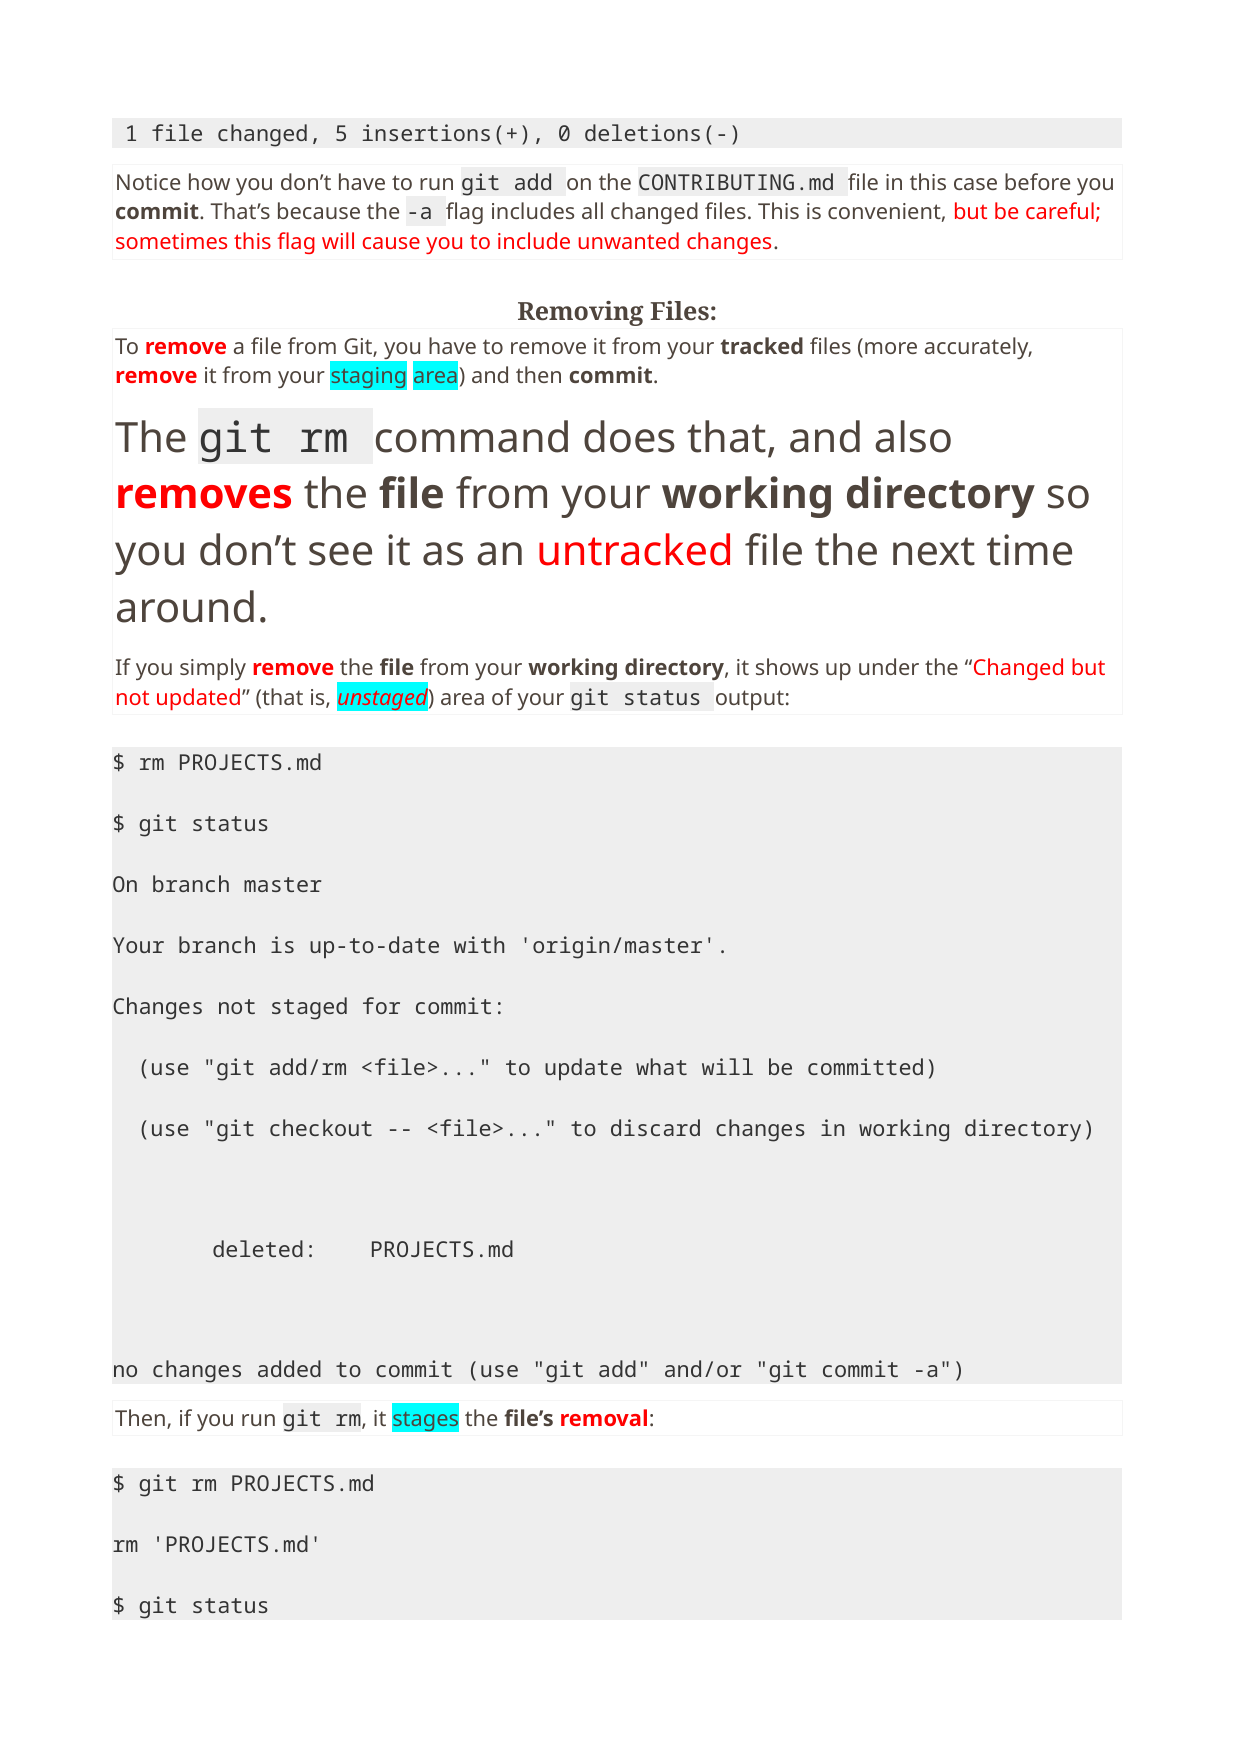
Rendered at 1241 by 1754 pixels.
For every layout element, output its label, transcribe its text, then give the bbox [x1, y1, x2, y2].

text $ git status [112, 1590, 1122, 1620]
text If you simply remove the file from your working directory, it shows up under the “Changed but not updated” (that is, unstaged) area of your git status output: [113, 649, 1122, 714]
text Notice how you don’t have to run git add on the CONTRIBUTING.md file in this case before you commit. That’s because the -a flag includes all changed files. This is convenient, but be careful; sometimes this flag will cause you to include unwanted changes. [113, 165, 1122, 259]
text On branch master [112, 869, 1122, 899]
text no changes added to commit (use "git add" and/or "git commit -a") [112, 1354, 1122, 1384]
text Your branch is up-to-date with 'origin/master'. [112, 930, 1122, 960]
text 1 file changed, 5 insertions(+), 0 deletions(-) [112, 118, 1122, 148]
text $ rm PROJECTS.md [112, 747, 1122, 777]
text To remove a file from Git, you have to remove it from your tracked files (more accurately, remove it from your staging area) and then commit. [113, 329, 1122, 390]
text deleted: PROJECTS.md [112, 1234, 1122, 1264]
text rm 'PROJECTS.md' [112, 1529, 1122, 1559]
text (use "git checkout -- <file>..." to discard changes in working directory) [112, 1113, 1122, 1143]
text (use "git add/rm <file>..." to update what will be committed) [112, 1052, 1122, 1082]
text Changes not staged for commit: [112, 991, 1122, 1021]
subtitle Removing Files: [112, 276, 1122, 328]
text Then, if you run git rm, it stages the file’s removal: [113, 1401, 1122, 1435]
text $ git status [112, 808, 1122, 838]
text $ git rm PROJECTS.md [112, 1468, 1122, 1498]
text The git rm command does that, and also removes the file from your working directory so you don’t see it as an untracked file the next time around. [113, 404, 1122, 634]
